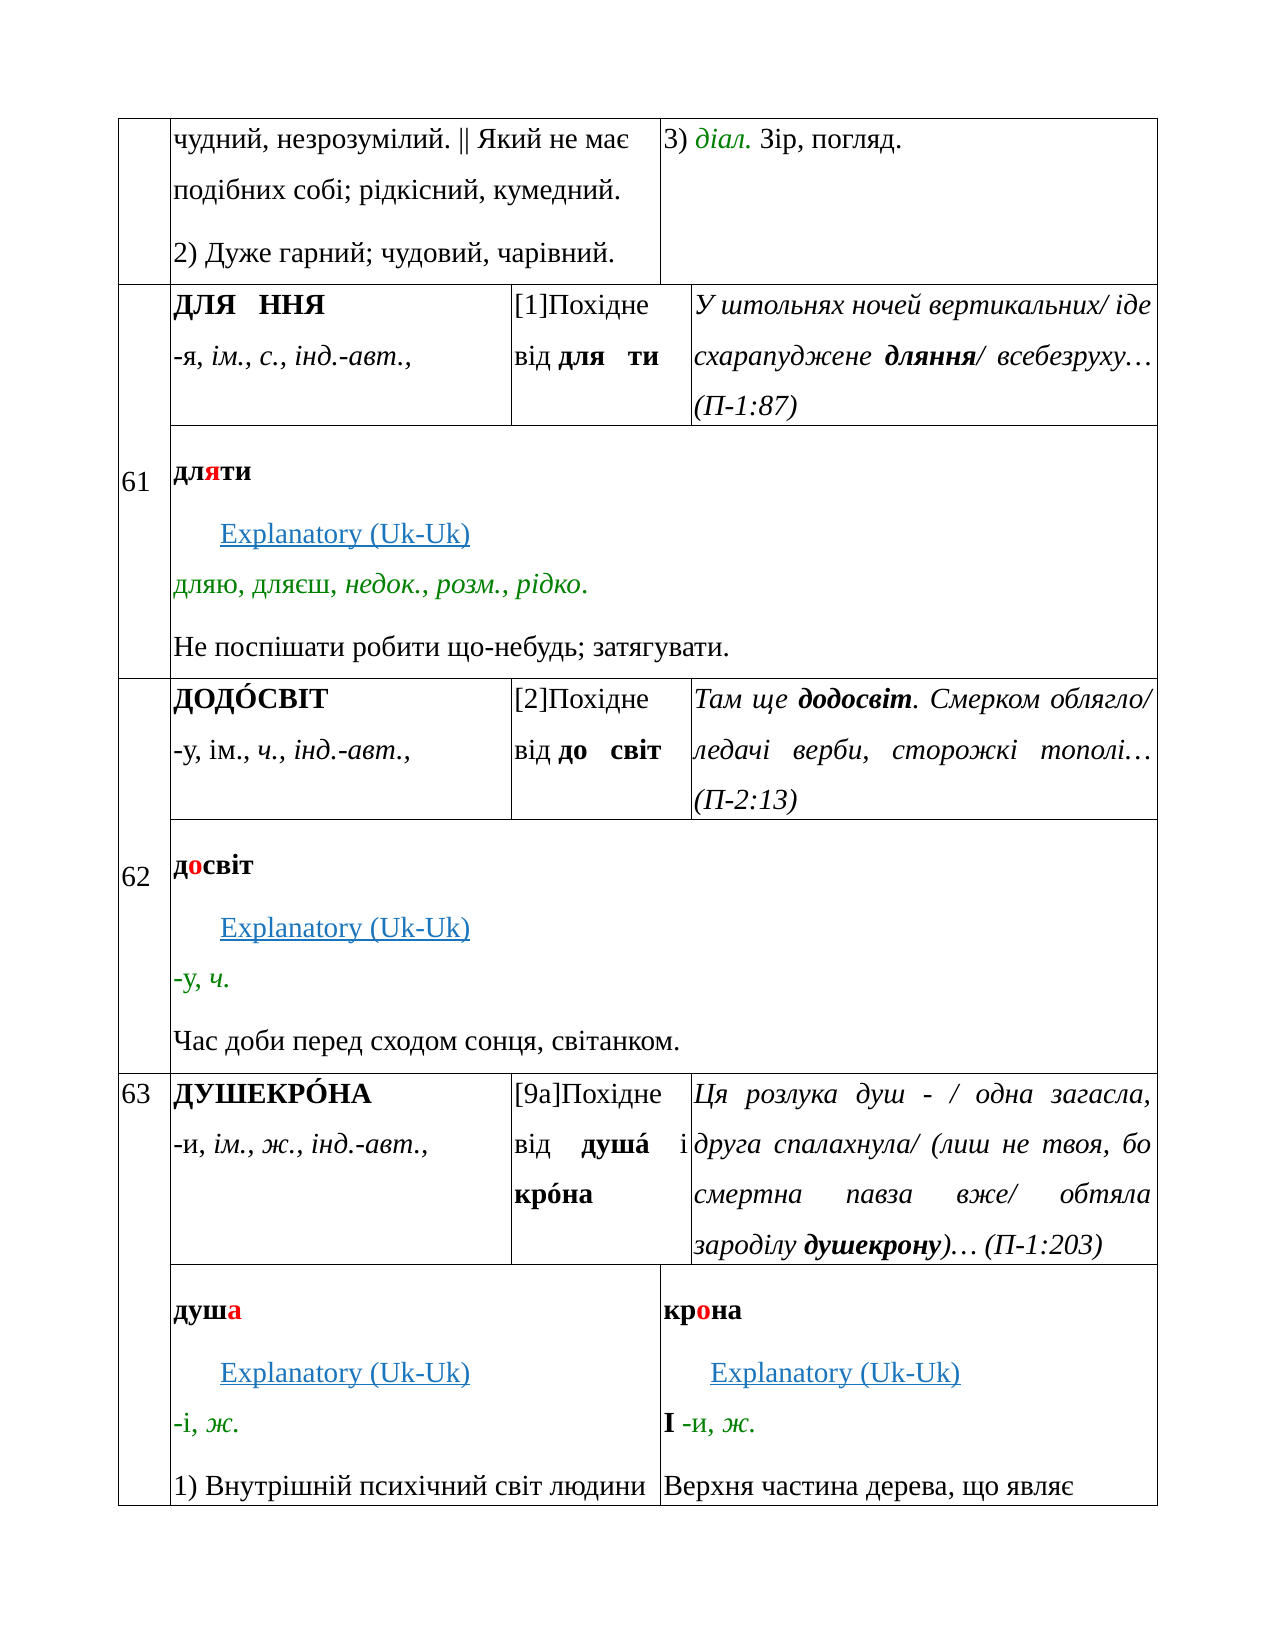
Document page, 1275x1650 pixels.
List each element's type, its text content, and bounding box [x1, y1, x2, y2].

table_cell душа Explanatory (Uk-Uk) -і, ж. 1) Внутрішній психічний світ людини [171, 1265, 660, 1504]
table_cell [119, 119, 170, 284]
table_cell чудний, незрозумілий. || Який не має подібних собі; рідкісний, кумедний. 2) Дуже гарний; чудовий, чарівний. [171, 119, 660, 284]
table_cell Душекрóна -и, ім., ж., інд.-авт., [171, 1074, 511, 1263]
table_cell дляти Explanatory (Uk-Uk) дляю, дляєш, недок., розм., рідко. Не поспішати робити що-небудь; затягувати. [171, 426, 1157, 678]
table_cell 3) діал. Зір, погляд. [661, 119, 1157, 284]
table_cell Там ще додосвіт. Смерком облягло/ ледачі верби, сторожкі тополі… (П-2:13) [692, 679, 1157, 819]
table_cell [2]Похідне від досвіт [512, 679, 691, 819]
table_cell У штольнях ночей вертикальних/ іде схарапуджене дляння/ всебезруху… (П-1:87) [692, 285, 1157, 424]
table_cell досвіт Explanatory (Uk-Uk) -у, ч. Час доби перед сходом сонця, світанком. [171, 820, 1157, 1072]
table_cell 63 [119, 1074, 170, 1504]
table_cell крона Explanatory (Uk-Uk) I -и, ж. Верхня частина дерева, що являє [661, 1265, 1157, 1504]
table_cell Ця розлука душ - / одна загасла, друга спалахнула/ (лиш не твоя, бо смертна павза вже/ обтяла зароділу душекрону)… (П-1:203) [692, 1074, 1157, 1263]
table_cell [9а]Похідне від душá і крóна [512, 1074, 691, 1263]
table_cell Додóсвіт -у, ім., ч., інд.-авт., [171, 679, 511, 819]
table_cell Дляння -я, ім., с., інд.-авт., [171, 285, 511, 424]
table_cell 62 [119, 679, 170, 1072]
table_cell [1]Похідне від дляти [512, 285, 691, 424]
table_cell 61 [119, 285, 170, 678]
